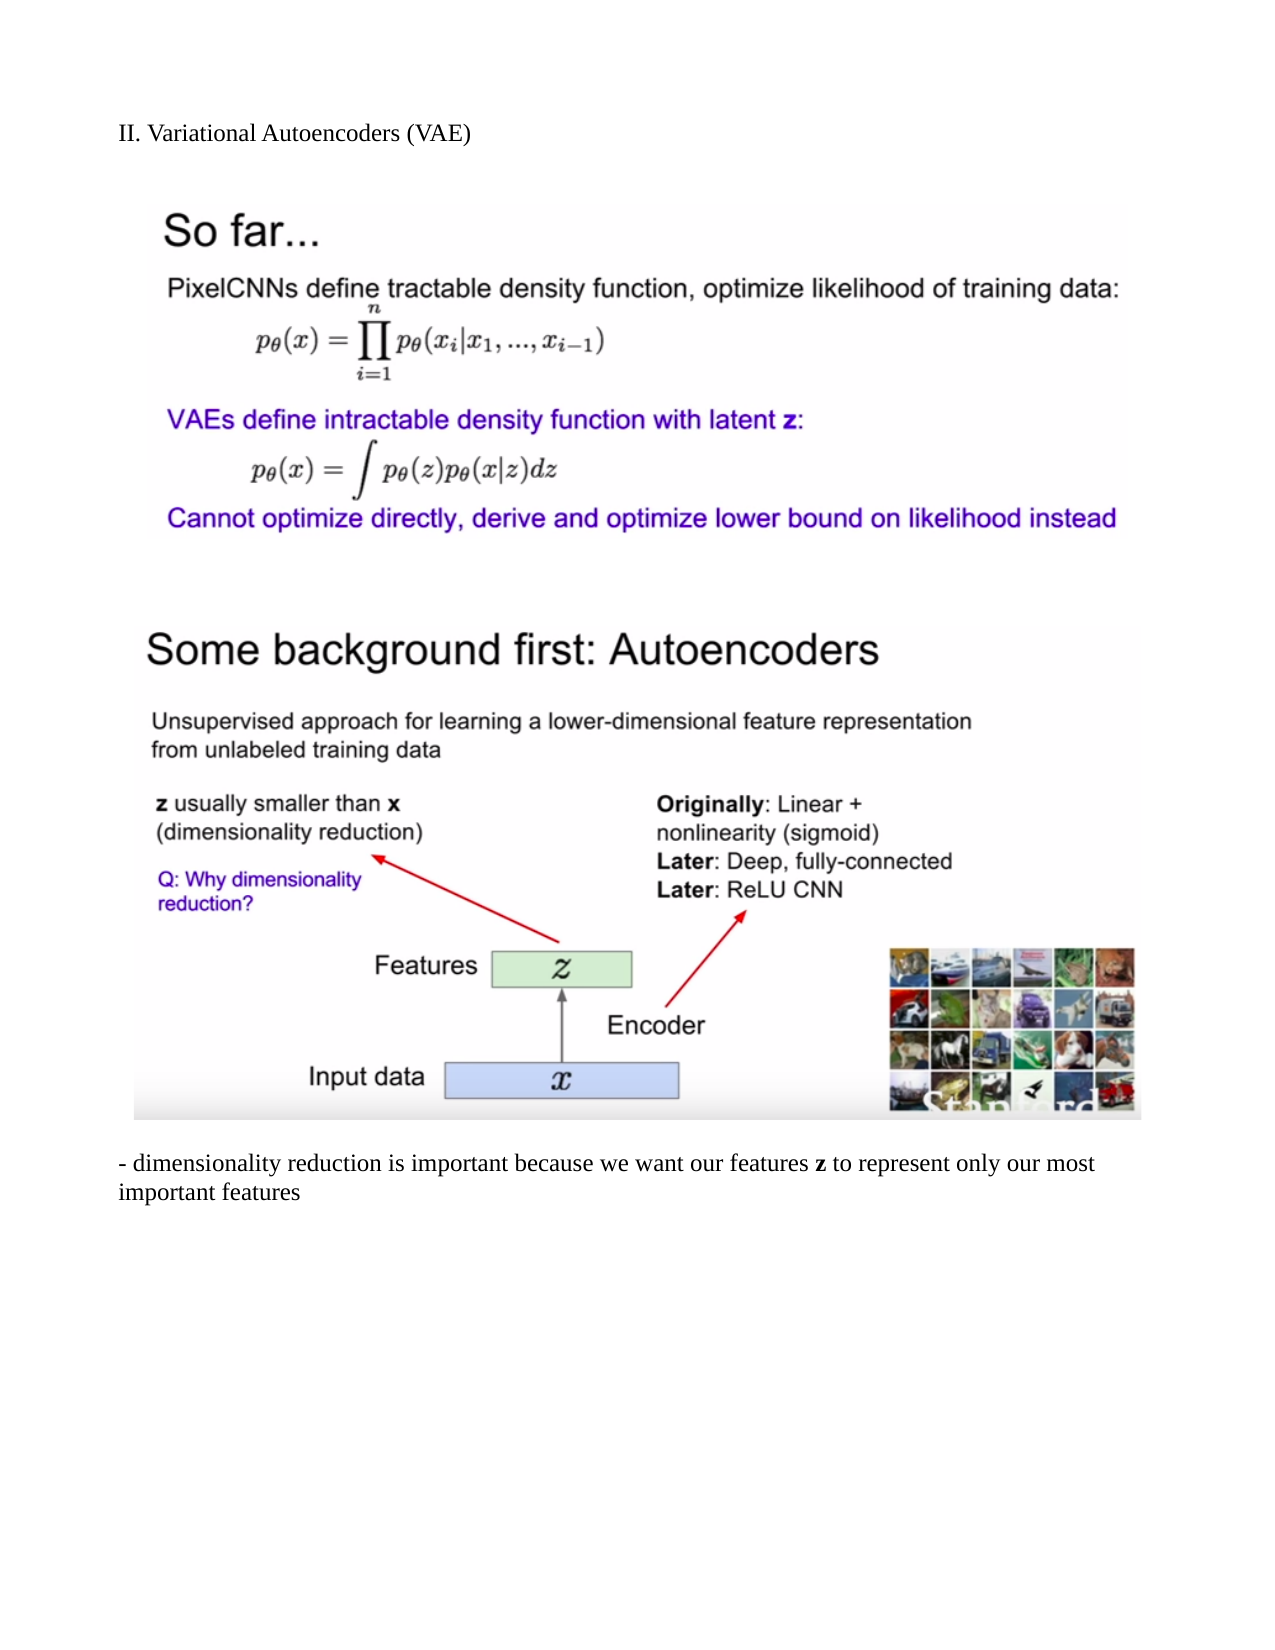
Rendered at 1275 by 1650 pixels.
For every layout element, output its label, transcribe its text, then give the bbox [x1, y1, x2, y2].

text - dimensionality reduction is important because we want our features z to represent only our most important features [118, 1148, 1157, 1206]
picture [147, 204, 1128, 539]
text II. Variational Autoencoders (VAE) [118, 118, 1157, 147]
picture [133, 626, 1142, 1120]
